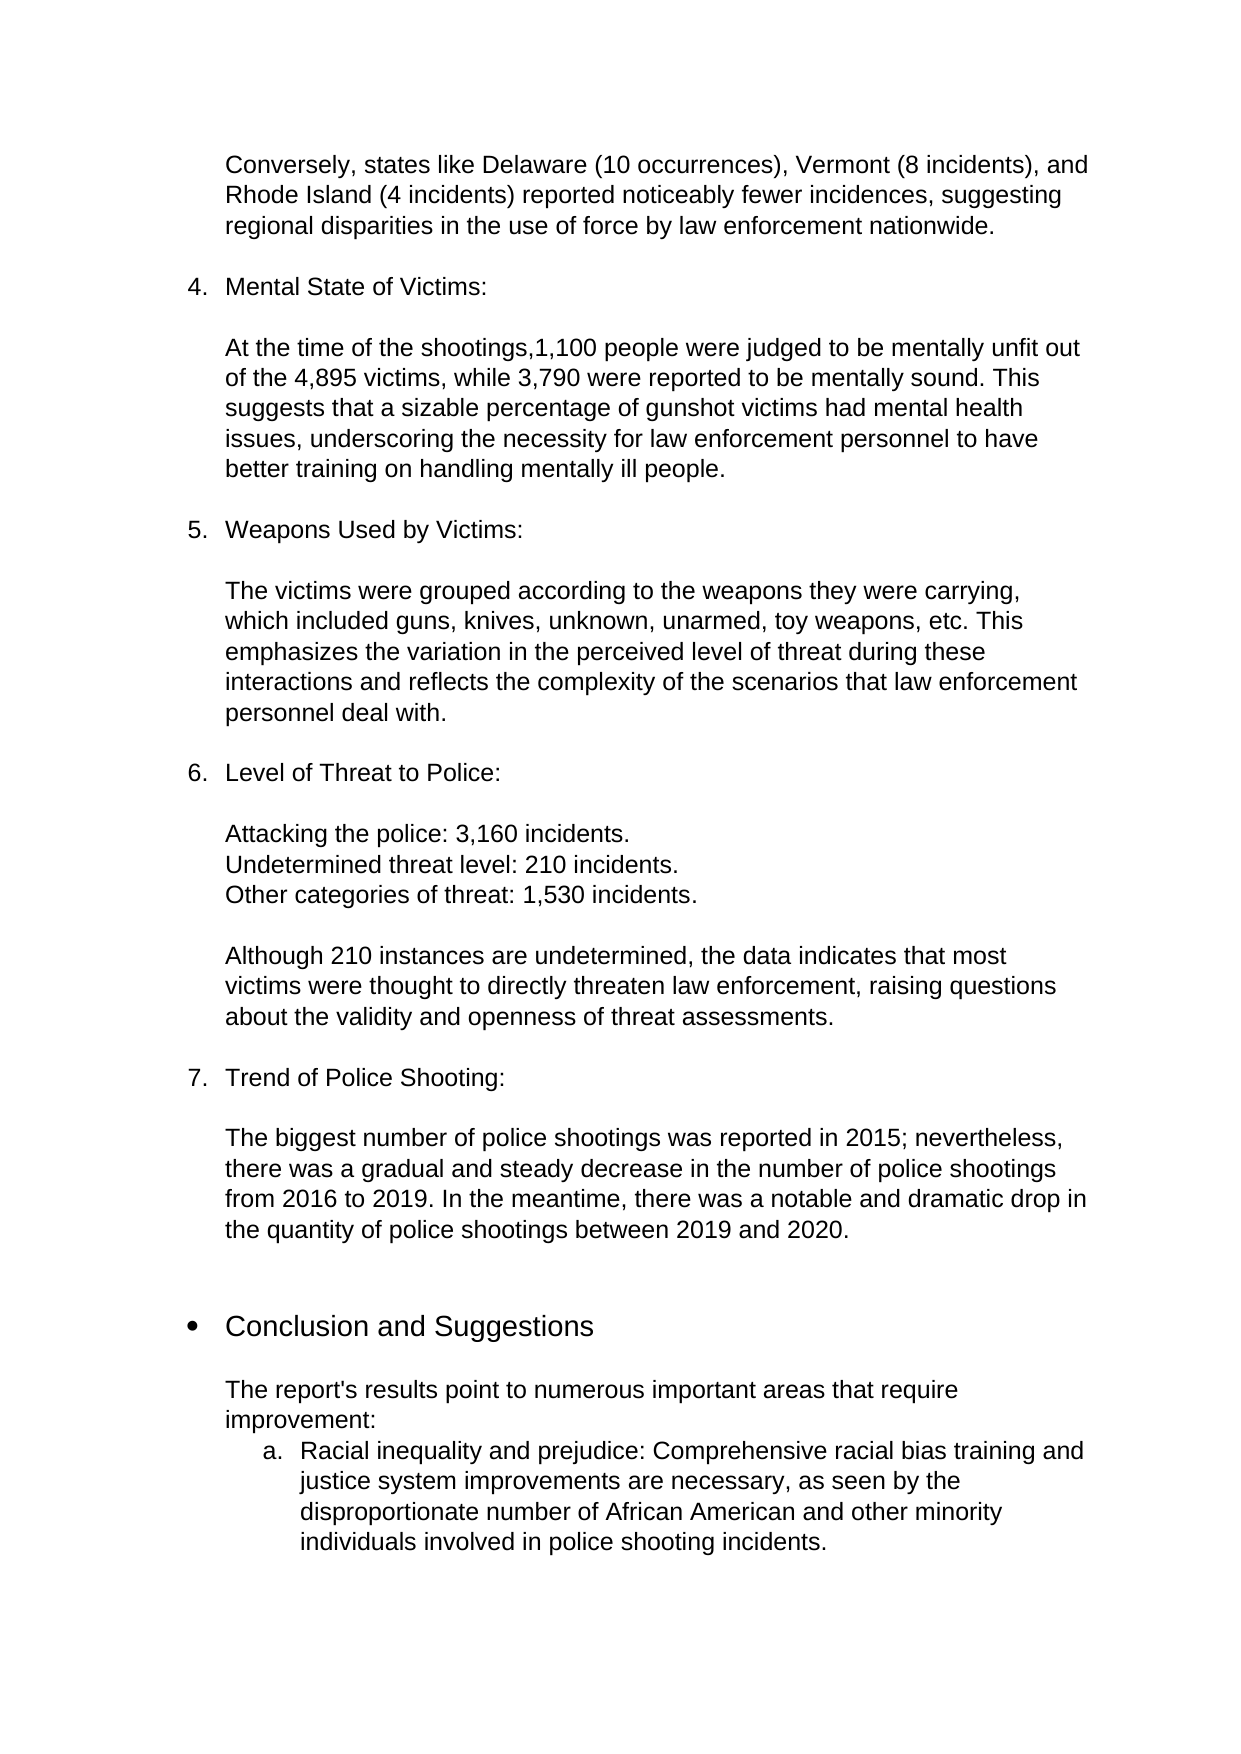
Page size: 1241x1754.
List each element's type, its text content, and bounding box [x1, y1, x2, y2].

list Attacking the police: 3,160 incidents. [225, 819, 1090, 848]
list Trend of Police Shooting: [187, 1062, 1090, 1091]
list Conclusion and Suggestions [187, 1309, 1090, 1342]
list Racial inequality and prejudice: Comprehensive racial bias training and justice system improvements are necessary, as seen by the disproportionate number of African American and other minority individuals involved in police shooting incidents. [262, 1436, 1090, 1556]
list The victims were grouped according to the weapons they were carrying, which included guns, knives, unknown, unarmed, toy weapons, etc. This emphasizes the variation in the perceived level of threat during these interactions and reflects the complexity of the scenarios that law enforcement personnel deal with. [225, 576, 1090, 726]
list At the time of the shootings,1,100 people were judged to be mentally unfit out of the 4,895 victims, while 3,790 were reported to be mentally sound. This suggests that a sizable percentage of gunshot victims had mental health issues, underscoring the necessity for law enforcement personnel to have better training on handling mentally ill people. [225, 332, 1090, 483]
list Other categories of threat: 1,530 incidents. [225, 880, 1090, 909]
list The biggest number of police shootings was reported in 2015; nevertheless, there was a gradual and steady decrease in the number of police shootings from 2016 to 2019. In the meantime, there was a notable and dramatic drop in the quantity of police shootings between 2019 and 2020. [225, 1123, 1090, 1243]
list Conversely, states like Delaware (10 occurrences), Vermont (8 incidents), and Rhode Island (4 incidents) reported noticeably fewer incidences, suggesting regional disparities in the use of force by law enforcement nationwide. [225, 150, 1090, 239]
list Undetermined threat level: 210 incidents. [225, 849, 1090, 878]
list The report's results point to numerous important areas that require improvement: [225, 1375, 1090, 1434]
list Level of Threat to Police: [187, 758, 1090, 787]
list Weapons Used by Victims: [187, 515, 1090, 544]
list Mental State of Victims: [187, 272, 1090, 300]
list Although 210 instances are undetermined, the data indicates that most victims were thought to directly threaten law enforcement, raising questions about the validity and openness of threat assessments. [225, 941, 1090, 1030]
